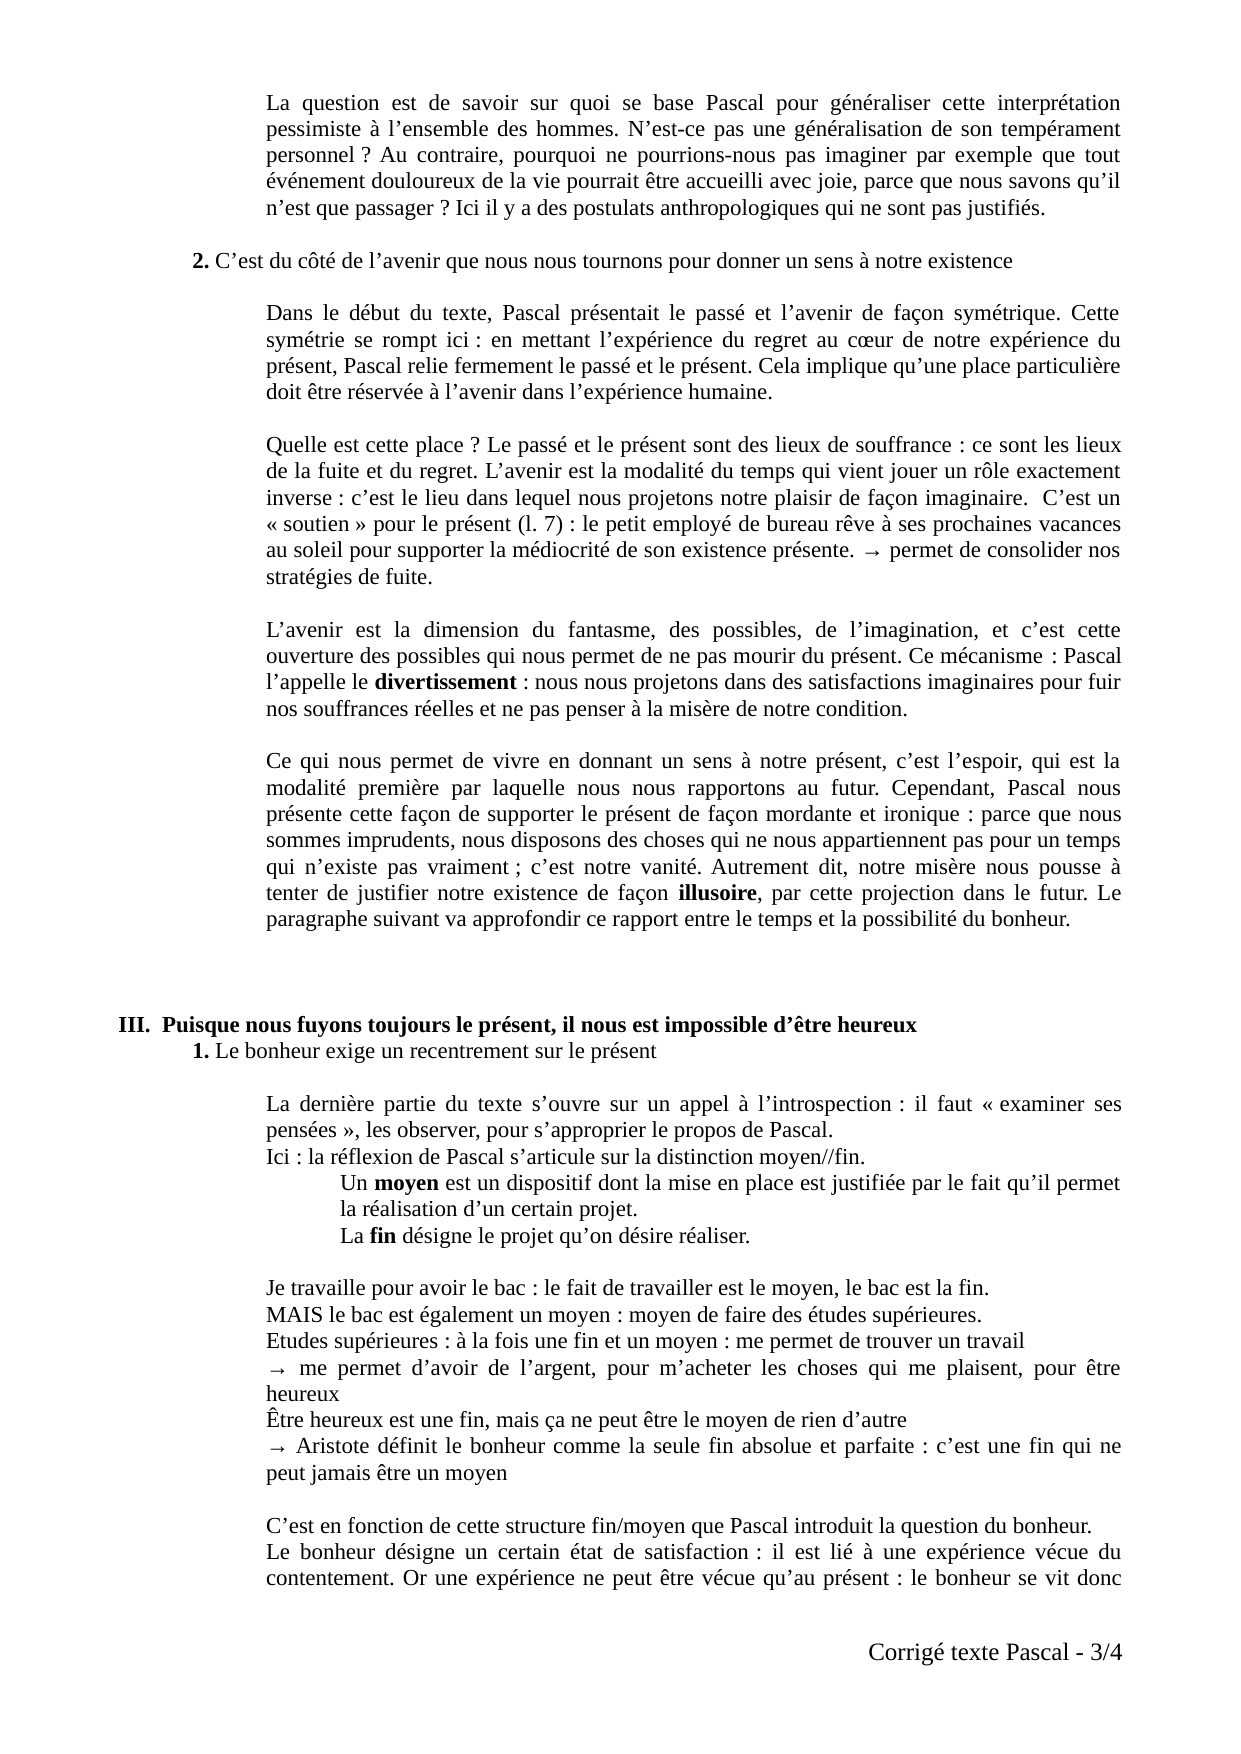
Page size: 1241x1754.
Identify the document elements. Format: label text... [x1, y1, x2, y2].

text III. Puisque nous fuyons toujours le présent, il nous est impossible d’être heureux [118, 1011, 1122, 1037]
text Etudes supérieures : à la fois une fin et un moyen : me permet de trouver un travail [266, 1327, 1122, 1353]
text La question est de savoir sur quoi se base Pascal pour généraliser cette interprétation pessimiste à l’ensemble des hommes. N’est-ce pas une généralisation de son tempérament personnel ? Au contraire, pourquoi ne pourrions-nous pas imaginer par exemple que tout événement douloureux de la vie pourrait être accueilli avec joie, parce que nous savons qu’il n’est que passager ? Ici il y a des postulats anthropologiques qui ne sont pas justifiés. [266, 88, 1122, 220]
text 2. C’est du côté de l’avenir que nous nous tournons pour donner un sens à notre existence [192, 247, 1122, 273]
text Être heureux est une fin, mais ça ne peut être le moyen de rien d’autre [266, 1406, 1122, 1433]
text La dernière partie du texte s’ouvre sur un appel à l’introspection : il faut « examiner ses pensées », les observer, pour s’approprier le propos de Pascal. [266, 1090, 1122, 1143]
text Dans le début du texte, Pascal présentait le passé et l’avenir de façon symétrique. Cette symétrie se rompt ici : en mettant l’expérience du regret au cœur de notre expérience du présent, Pascal relie fermement le passé et le présent. Cela implique qu’une place particulière doit être réservée à l’avenir dans l’expérience humaine. [266, 299, 1122, 405]
text Ce qui nous permet de vivre en donnant un sens à notre présent, c’est l’espoir, qui est la modalité première par laquelle nous nous rapportons au futur. Cependant, Pascal nous présente cette façon de supporter le présent de façon mordante et ironique : parce que nous sommes imprudents, nous disposons des choses qui ne nous appartiennent pas pour un temps qui n’existe pas vraiment ; c’est notre vanité. Autrement dit, notre misère nous pousse à tenter de justifier notre existence de façon illusoire, par cette projection dans le futur. Le paragraphe suivant va approfondir ce rapport entre le temps et la possibilité du bonheur. [266, 747, 1122, 932]
text Quelle est cette place ? Le passé et le présent sont des lieux de souffrance : ce sont les lieux de la fuite et du regret. L’avenir est la modalité du temps qui vient jouer un rôle exactement inverse : c’est le lieu dans lequel nous projetons notre plaisir de façon imaginaire. C’est un « soutien » pour le présent (l. 7) : le petit employé de bureau rêve à ses prochaines vacances au soleil pour supporter la médiocrité de son existence présente. → permet de consolider nos stratégies de fuite. [266, 431, 1122, 589]
text MAIS le bac est également un moyen : moyen de faire des études supérieures. [266, 1301, 1122, 1327]
text Ici : la réflexion de Pascal s’articule sur la distinction moyen//fin. [266, 1143, 1122, 1169]
text Je travaille pour avoir le bac : le fait de travailler est le moyen, le bac est la fin. [266, 1274, 1122, 1301]
text → Aristote définit le bonheur comme la seule fin absolue et parfaite : c’est une fin qui ne peut jamais être un moyen [266, 1433, 1122, 1485]
text → me permet d’avoir de l’argent, pour m’acheter les choses qui me plaisent, pour être heureux [266, 1353, 1122, 1406]
text Un moyen est un dispositif dont la mise en place est justifiée par le fait qu’il permet la réalisation d’un certain projet. [340, 1169, 1122, 1222]
text 1. Le bonheur exige un recentrement sur le présent [192, 1037, 1122, 1064]
text La fin désigne le projet qu’on désire réaliser. [340, 1222, 1122, 1248]
text C’est en fonction de cette structure fin/moyen que Pascal introduit la question du bonheur. [266, 1512, 1122, 1538]
text L’avenir est la dimension du fantasme, des possibles, de l’imagination, et c’est cette ouverture des possibles qui nous permet de ne pas mourir du présent. Ce mécanisme : Pascal l’appelle le divertissement : nous nous projetons dans des satisfactions imaginaires pour fuir nos souffrances réelles et ne pas penser à la misère de notre condition. [266, 616, 1122, 721]
text Le bonheur désigne un certain état de satisfaction : il est lié à une expérience vécue du contentement. Or une expérience ne peut être vécue qu’au présent : le bonheur se vit donc [266, 1538, 1122, 1591]
